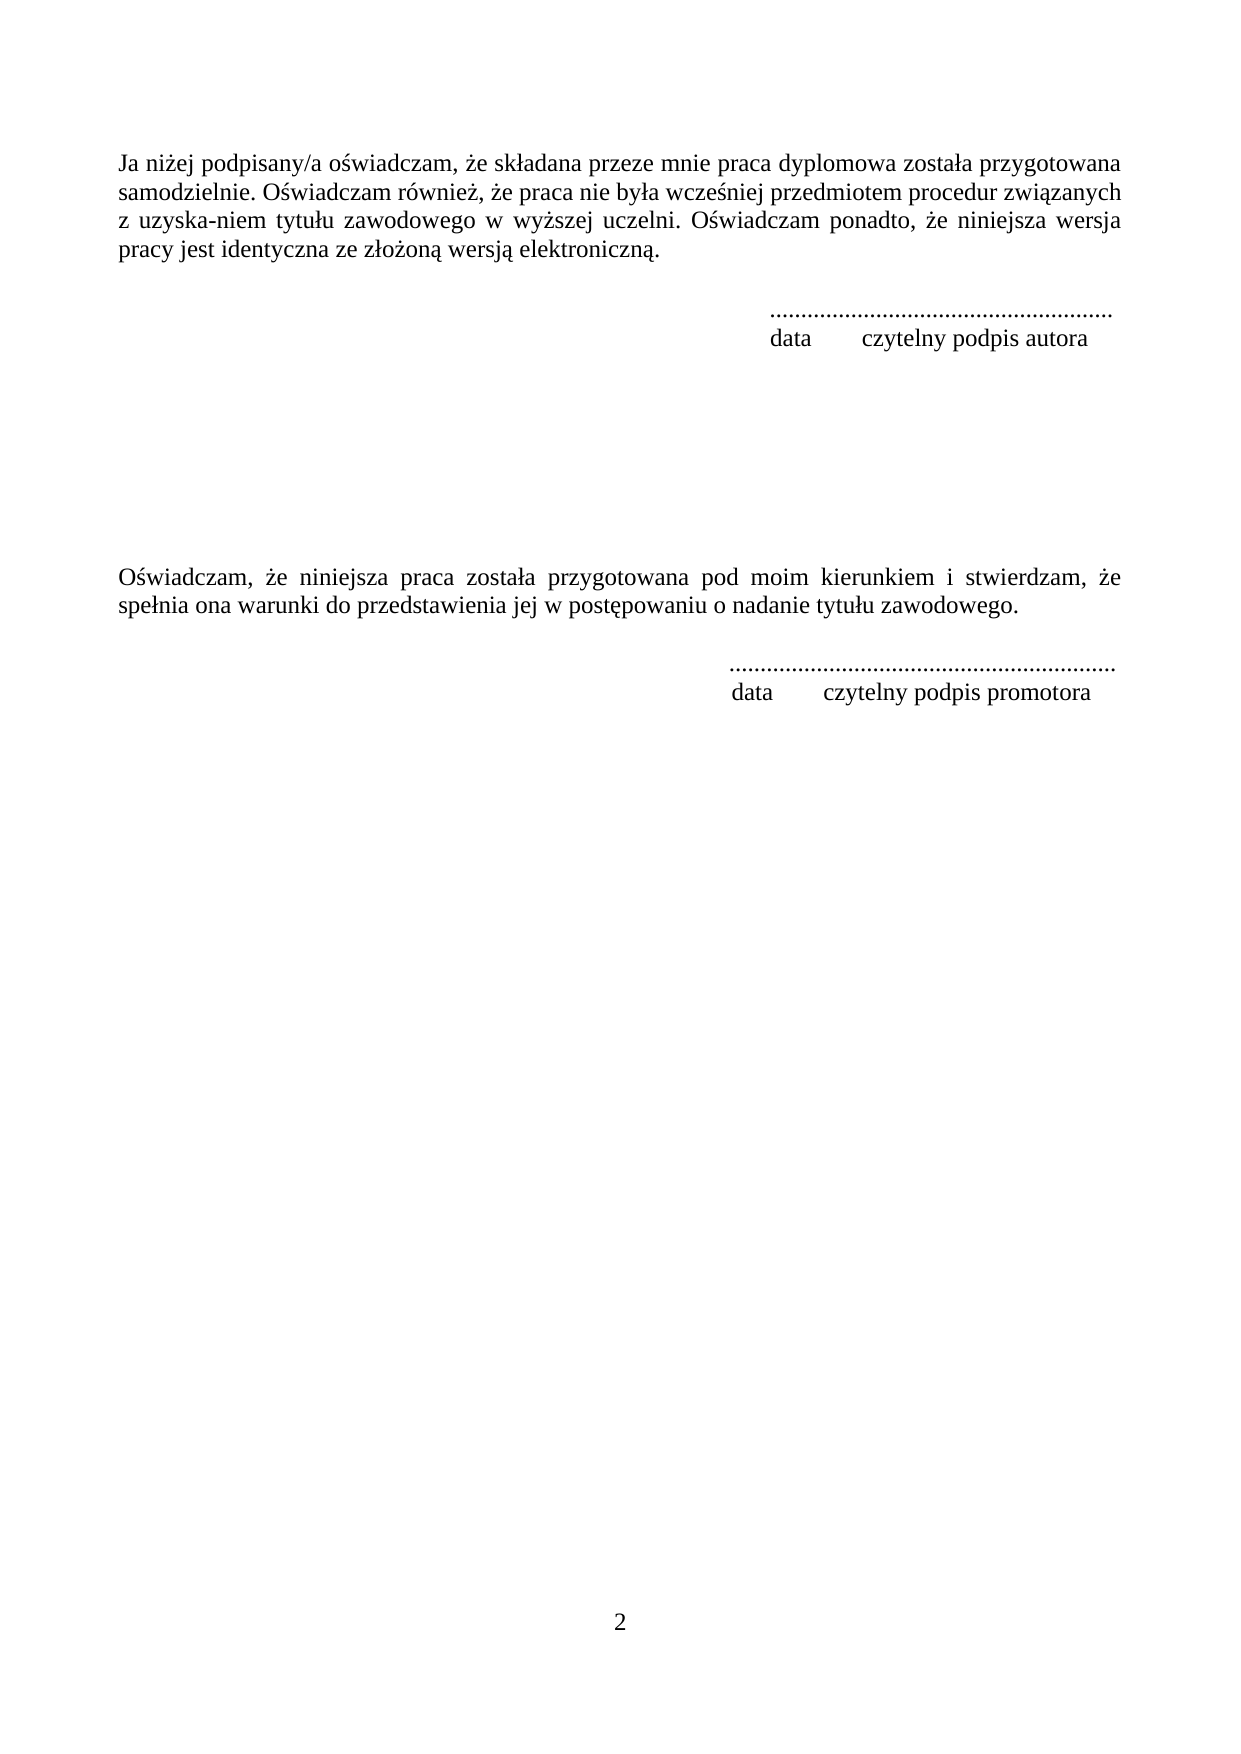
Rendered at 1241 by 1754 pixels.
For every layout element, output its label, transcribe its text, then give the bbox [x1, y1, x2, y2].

text Oświadczam, że niniejsza praca została przygotowana pod moim kierunkiem i stwierdzam, że spełnia ona warunki do przedstawienia jej w postępowaniu o nadanie tytułu zawodowego. [118, 562, 1122, 619]
text .............................................................. [118, 648, 1122, 677]
text ....................................................... [118, 293, 1122, 323]
text Ja niżej podpisany/a oświadczam, że składana przeze mnie praca dyplomowa została przygotowana samodzielnie. Oświadczam również, że praca nie była wcześniej przedmiotem procedur związanych z uzyska-niem tytułu zawodowego w wyższej uczelni. Oświadczam ponadto, że niniejsza wersja pracy jest identyczna ze złożoną wersją elektroniczną. [118, 148, 1122, 263]
text data czytelny podpis autora [118, 323, 1094, 352]
text data czytelny podpis promotora [118, 677, 1097, 706]
